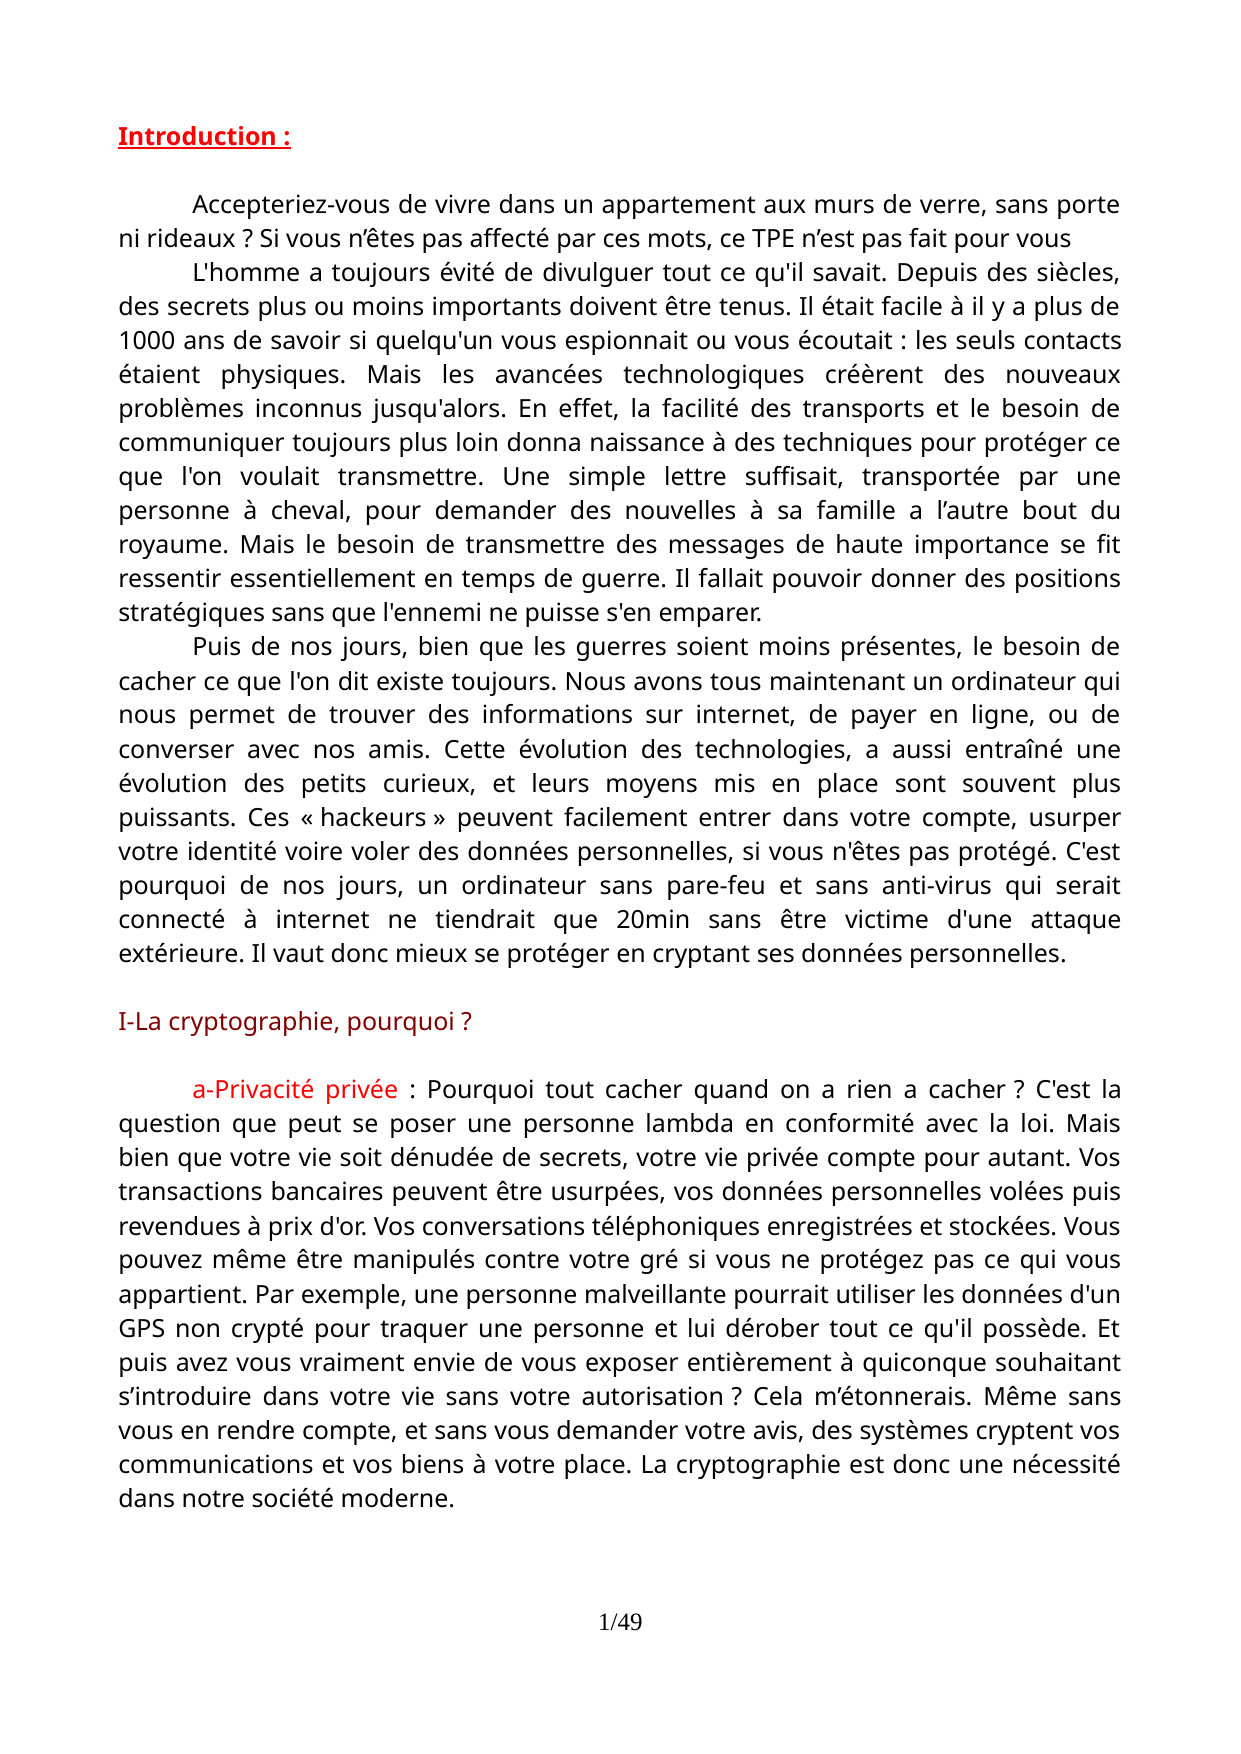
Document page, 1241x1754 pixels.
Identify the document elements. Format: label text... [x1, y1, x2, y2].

text I-La cryptographie, pourquoi ? [118, 1004, 1122, 1038]
text Puis de nos jours, bien que les guerres soient moins présentes, le besoin de cacher ce que l'on dit existe toujours. Nous avons tous maintenant un ordinateur qui nous permet de trouver des informations sur internet, de payer en ligne, ou de converser avec nos amis. Cette évolution des technologies, a aussi entraîné une évolution des petits curieux, et leurs moyens mis en place sont souvent plus puissants. Ces « hackeurs » peuvent facilement entrer dans votre compte, usurper votre identité voire voler des données personnelles, si vous n'êtes pas protégé. C'est pourquoi de nos jours, un ordinateur sans pare-feu et sans anti-virus qui serait connecté à internet ne tiendrait que 20min sans être victime d'une attaque extérieure. Il vaut donc mieux se protéger en cryptant ses données personnelles. [118, 629, 1122, 970]
text Introduction : [118, 118, 1122, 152]
text a-Privacité privée : Pourquoi tout cacher quand on a rien a cacher ? C'est la question que peut se poser une personne lambda en conformité avec la loi. Mais bien que votre vie soit dénudée de secrets, votre vie privée compte pour autant. Vos transactions bancaires peuvent être usurpées, vos données personnelles volées puis revendues à prix d'or. Vos conversations téléphoniques enregistrées et stockées. Vous pouvez même être manipulés contre votre gré si vous ne protégez pas ce qui vous appartient. Par exemple, une personne malveillante pourrait utiliser les données d'un GPS non crypté pour traquer une personne et lui dérober tout ce qu'il possède. Et puis avez vous vraiment envie de vous exposer entièrement à quiconque souhaitant s’introduire dans votre vie sans votre autorisation ? Cela m’étonnerais. Même sans vous en rendre compte, et sans vous demander votre avis, des systèmes cryptent vos communications et vos biens à votre place. La cryptographie est donc une nécessité dans notre société moderne. [118, 1072, 1122, 1515]
text L'homme a toujours évité de divulguer tout ce qu'il savait. Depuis des siècles, des secrets plus ou moins importants doivent être tenus. Il était facile à il y a plus de 1000 ans de savoir si quelqu'un vous espionnait ou vous écoutait : les seuls contacts étaient physiques. Mais les avancées technologiques créèrent des nouveaux problèmes inconnus jusqu'alors. En effet, la facilité des transports et le besoin de communiquer toujours plus loin donna naissance à des techniques pour protéger ce que l'on voulait transmettre. Une simple lettre suffisait, transportée par une personne à cheval, pour demander des nouvelles à sa famille a l’autre bout du royaume. Mais le besoin de transmettre des messages de haute importance se fit ressentir essentiellement en temps de guerre. Il fallait pouvoir donner des positions stratégiques sans que l'ennemi ne puisse s'en emparer. [118, 254, 1122, 629]
text Accepteriez-vous de vivre dans un appartement aux murs de verre, sans porte ni rideaux ? Si vous n’êtes pas affecté par ces mots, ce TPE n’est pas fait pour vous [118, 186, 1122, 254]
